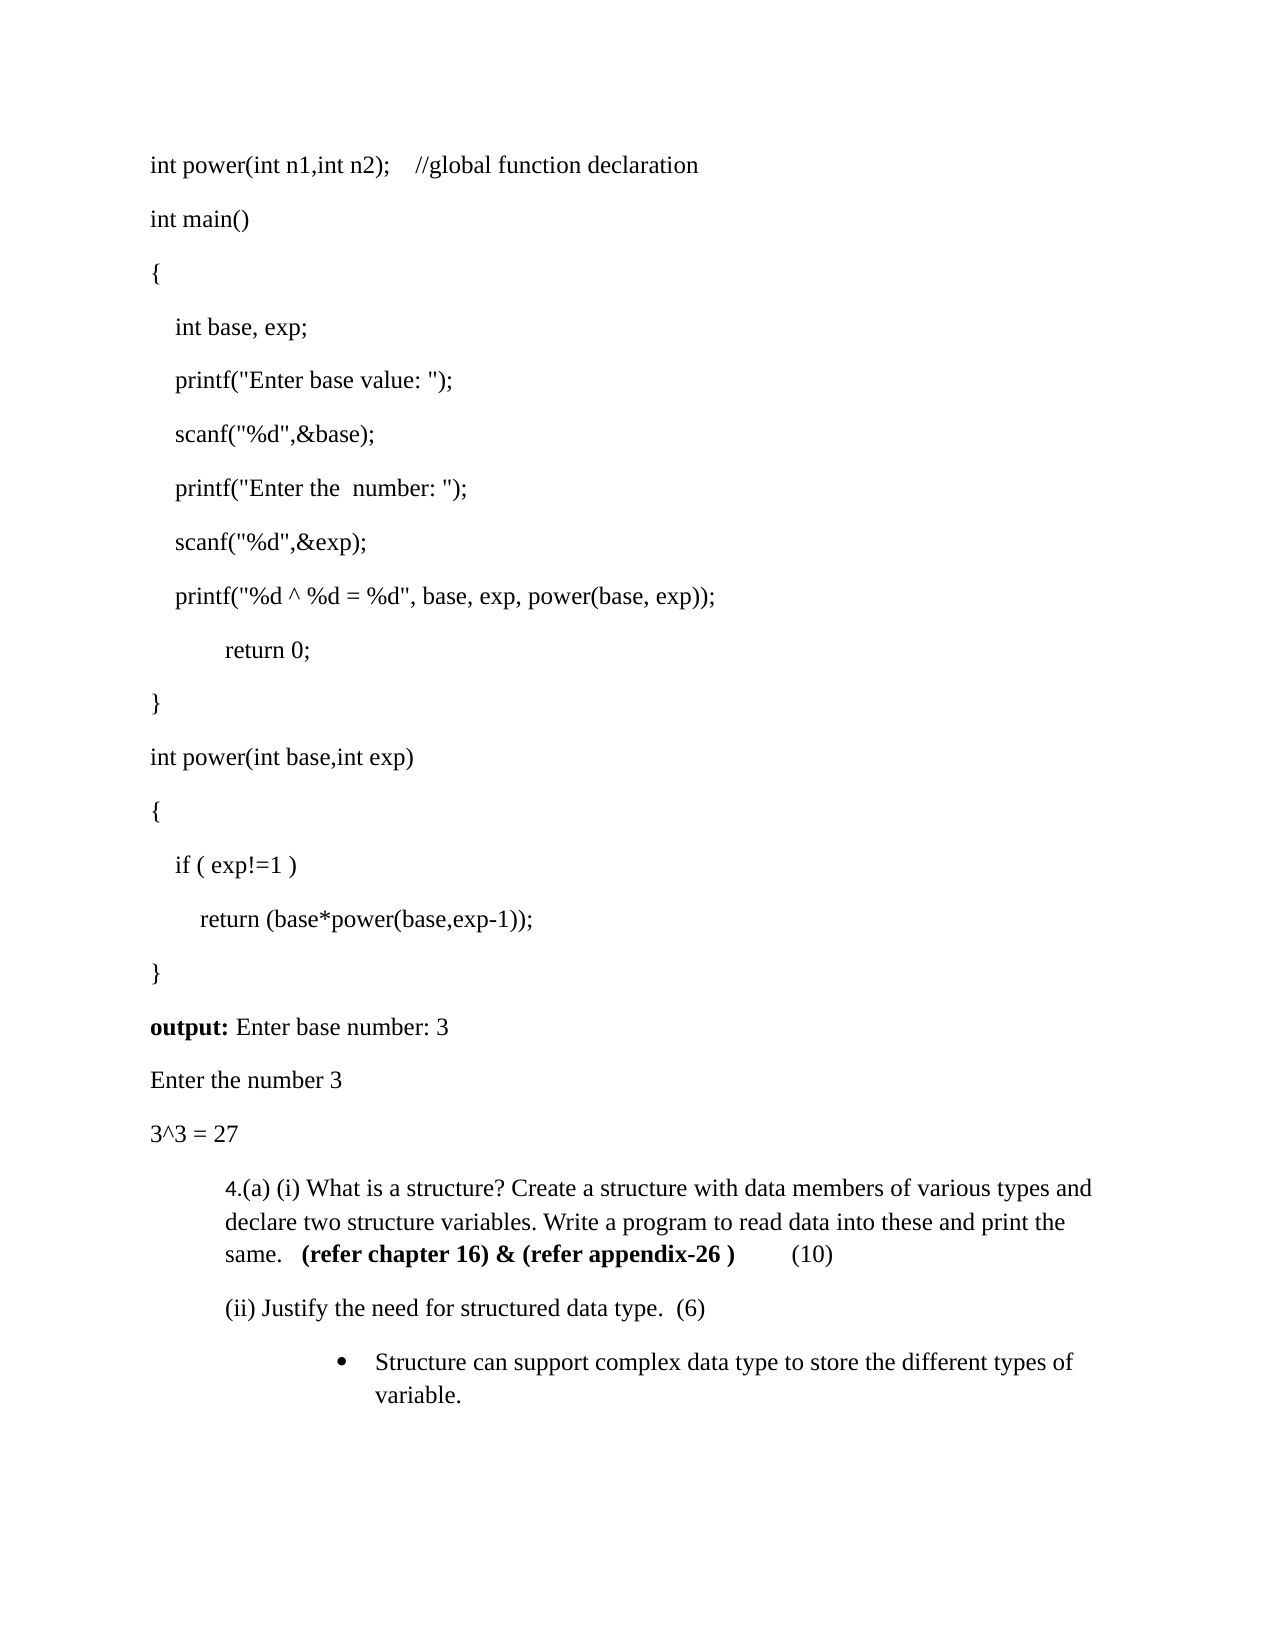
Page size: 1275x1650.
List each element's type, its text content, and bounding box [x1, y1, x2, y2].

list output: Enter base number: 3 [150, 1012, 1125, 1040]
text int main() [150, 204, 1125, 233]
list Structure can support complex data type to store the different types of variable. [337, 1347, 1125, 1409]
text 3^3 = 27 [150, 1119, 1125, 1148]
text } [150, 958, 1125, 987]
text { [150, 258, 1125, 286]
text Enter the number 3 [150, 1066, 1125, 1094]
text int power(int n1,int n2); //global function declaration [150, 150, 1125, 179]
list (ii) Justify the need for structured data type. (6) [225, 1293, 1125, 1322]
text return 0; [150, 635, 1125, 663]
text int base, exp; [150, 312, 1125, 340]
text printf("Enter base value: "); [150, 365, 1125, 394]
text { [150, 796, 1125, 825]
text printf("Enter the number: "); [150, 473, 1125, 502]
list (a) (i) What is a structure? Create a structure with data members of various types and declare two structure variables. Write a program to read data into these and print the same. (refer chapter 16) & (refer appendix-26 ) (10) [225, 1173, 1125, 1268]
text int power(int base,int exp) [150, 742, 1125, 771]
text return (base*power(base,exp-1)); [150, 904, 1125, 933]
text if ( exp!=1 ) [150, 850, 1125, 879]
text scanf("%d",&exp); [150, 527, 1125, 556]
text } [150, 688, 1125, 717]
text printf("%d ^ %d = %d", base, exp, power(base, exp)); [150, 581, 1125, 609]
text scanf("%d",&base); [150, 419, 1125, 448]
